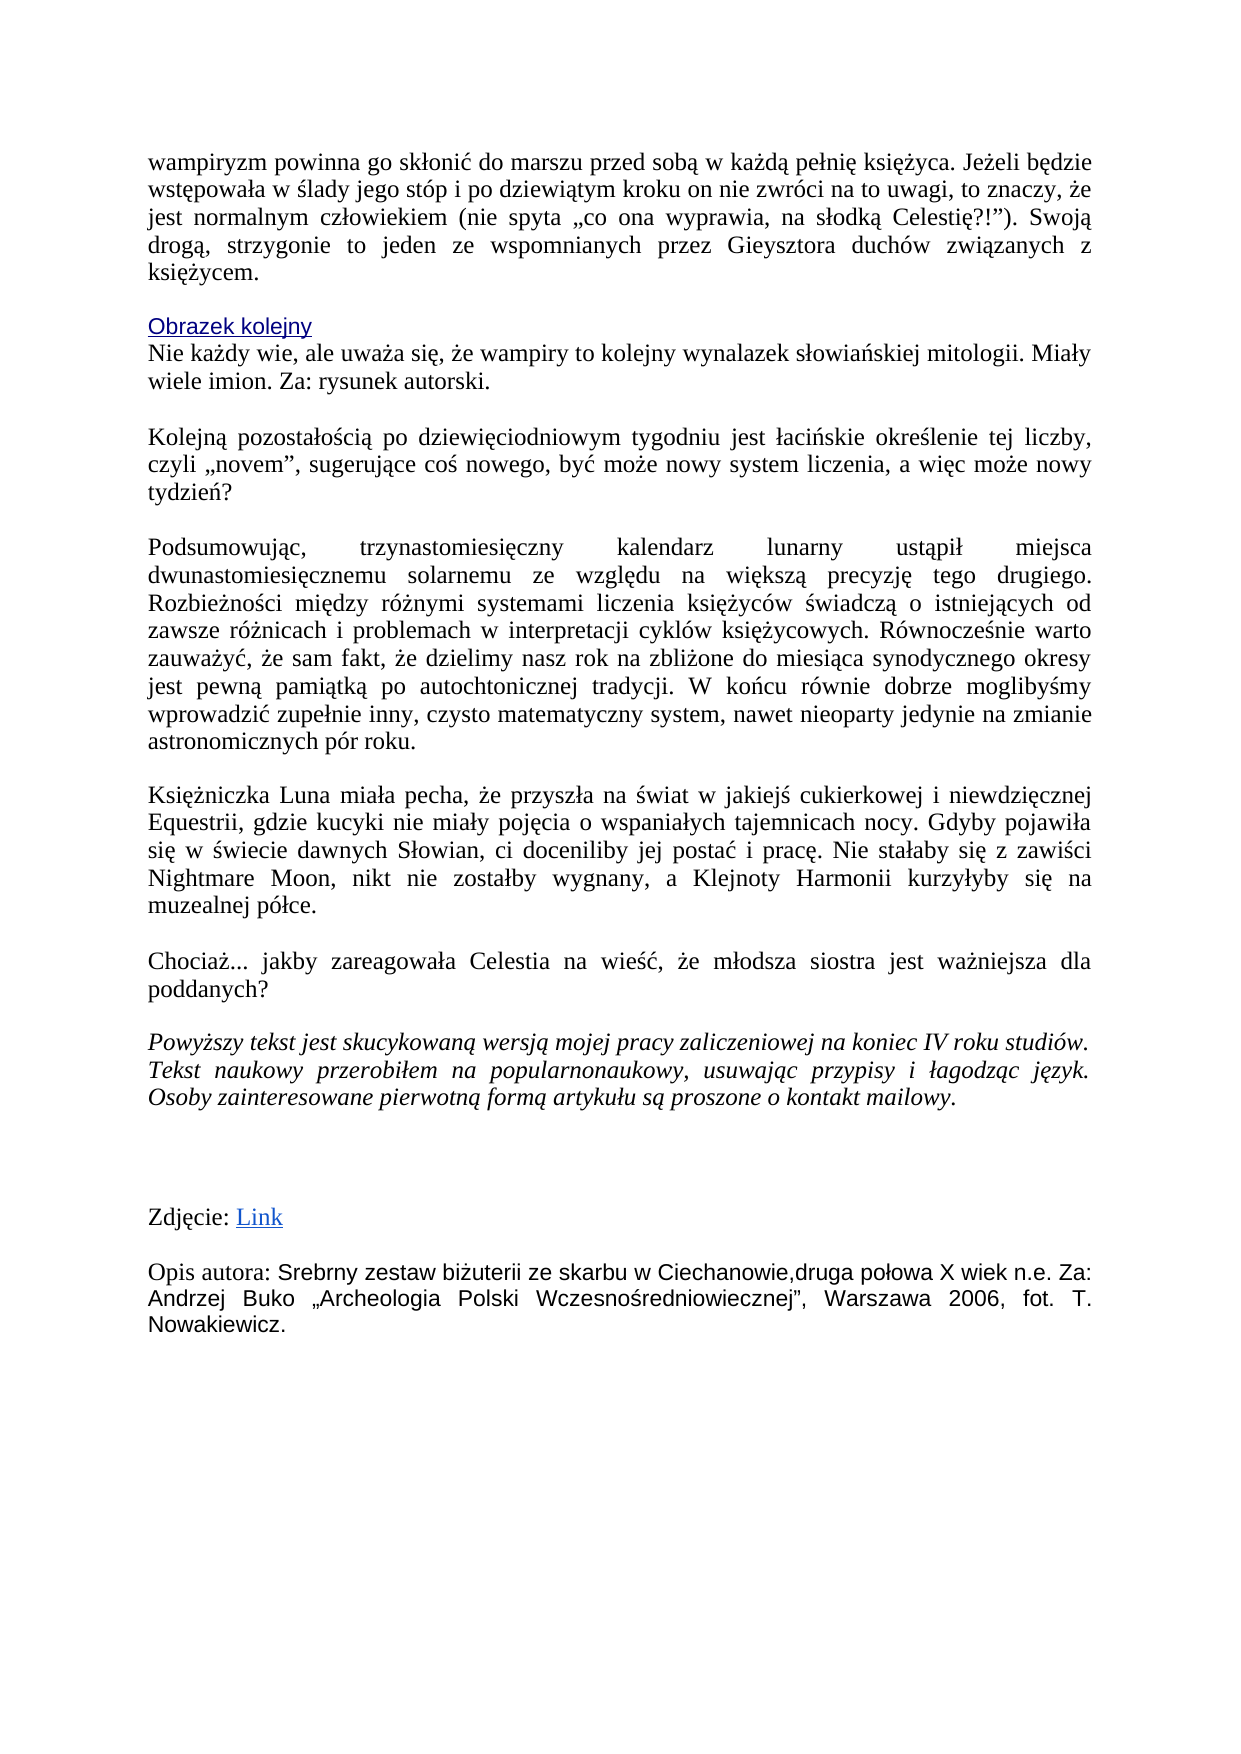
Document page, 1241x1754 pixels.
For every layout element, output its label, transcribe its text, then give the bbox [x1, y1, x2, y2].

text Opis autora: Srebrny zestaw biżuterii ze skarbu w Ciechanowie,druga połowa X wiek n.e. Za: Andrzej Buko „Archeologia Polski Wczesnośredniowiecznej”, Warszawa 2006, fot. T. Nowakiewicz. [148, 1258, 1093, 1337]
text Powyższy tekst jest skucykowaną wersją mojej pracy zaliczeniowej na koniec IV roku studiów. Tekst naukowy przerobiłem na popularnonaukowy, usuwając przypisy i łagodząc język. Osoby zainteresowane pierwotną formą artykułu są proszone o kontakt mailowy. [148, 1028, 1093, 1111]
text Księżniczka Luna miała pecha, że przyszła na świat w jakiejś cukierkowej i niewdzięcznej Equestrii, gdzie kucyki nie miały pojęcia o wspaniałych tajemnicach nocy. Gdyby pojawiła się w świecie dawnych Słowian, ci doceniliby jej postać i pracę. Nie stałaby się z zawiści Nightmare Moon, nikt nie zostałby wygnany, a Klejnoty Harmonii kurzyłyby się na muzealnej półce. [148, 781, 1093, 919]
text Chociaż... jakby zareagowała Celestia na wieść, że młodsza siostra jest ważniejsza dla poddanych? [148, 947, 1093, 1002]
text wampiryzm powinna go skłonić do marszu przed sobą w każdą pełnię księżyca. Jeżeli będzie wstępowała w ślady jego stóp i po dziewiątym kroku on nie zwróci na to uwagi, to znaczy, że jest normalnym człowiekiem (nie spyta „co ona wyprawia, na słodką Celestię?!”). Swoją drogą, strzygonie to jeden ze wspomnianych przez Gieysztora duchów związanych z księżycem. [148, 148, 1093, 286]
text Nie każdy wie, ale uważa się, że wampiry to kolejny wynalazek słowiańskiej mitologii. Miały wiele imion. Za: rysunek autorski. [148, 339, 1093, 395]
text Kolejną pozostałością po dziewięciodniowym tygodniu jest łacińskie określenie tej liczby, czyli „novem”, sugerujące coś nowego, być może nowy system liczenia, a więc może nowy tydzień? [148, 423, 1093, 506]
text Podsumowując, trzynastomiesięczny kalendarz lunarny ustąpił miejsca dwunastomiesięcznemu solarnemu ze względu na większą precyzję tego drugiego. Rozbieżności między różnymi systemami liczenia księżyców świadczą o istniejących od zawsze różnicach i problemach w interpretacji cyklów księżycowych. Równocześnie warto zauważyć, że sam fakt, że dzielimy nasz rok na zbliżone do miesiąca synodycznego okresy jest pewną pamiątką po autochtonicznej tradycji. W końcu równie dobrze moglibyśmy wprowadzić zupełnie inny, czysto matematyczny system, nawet nieoparty jedynie na zmianie astronomicznych pór roku. [148, 533, 1093, 755]
text Zdjęcie: Link [148, 1203, 1093, 1231]
text Obrazek kolejny [148, 314, 1093, 339]
